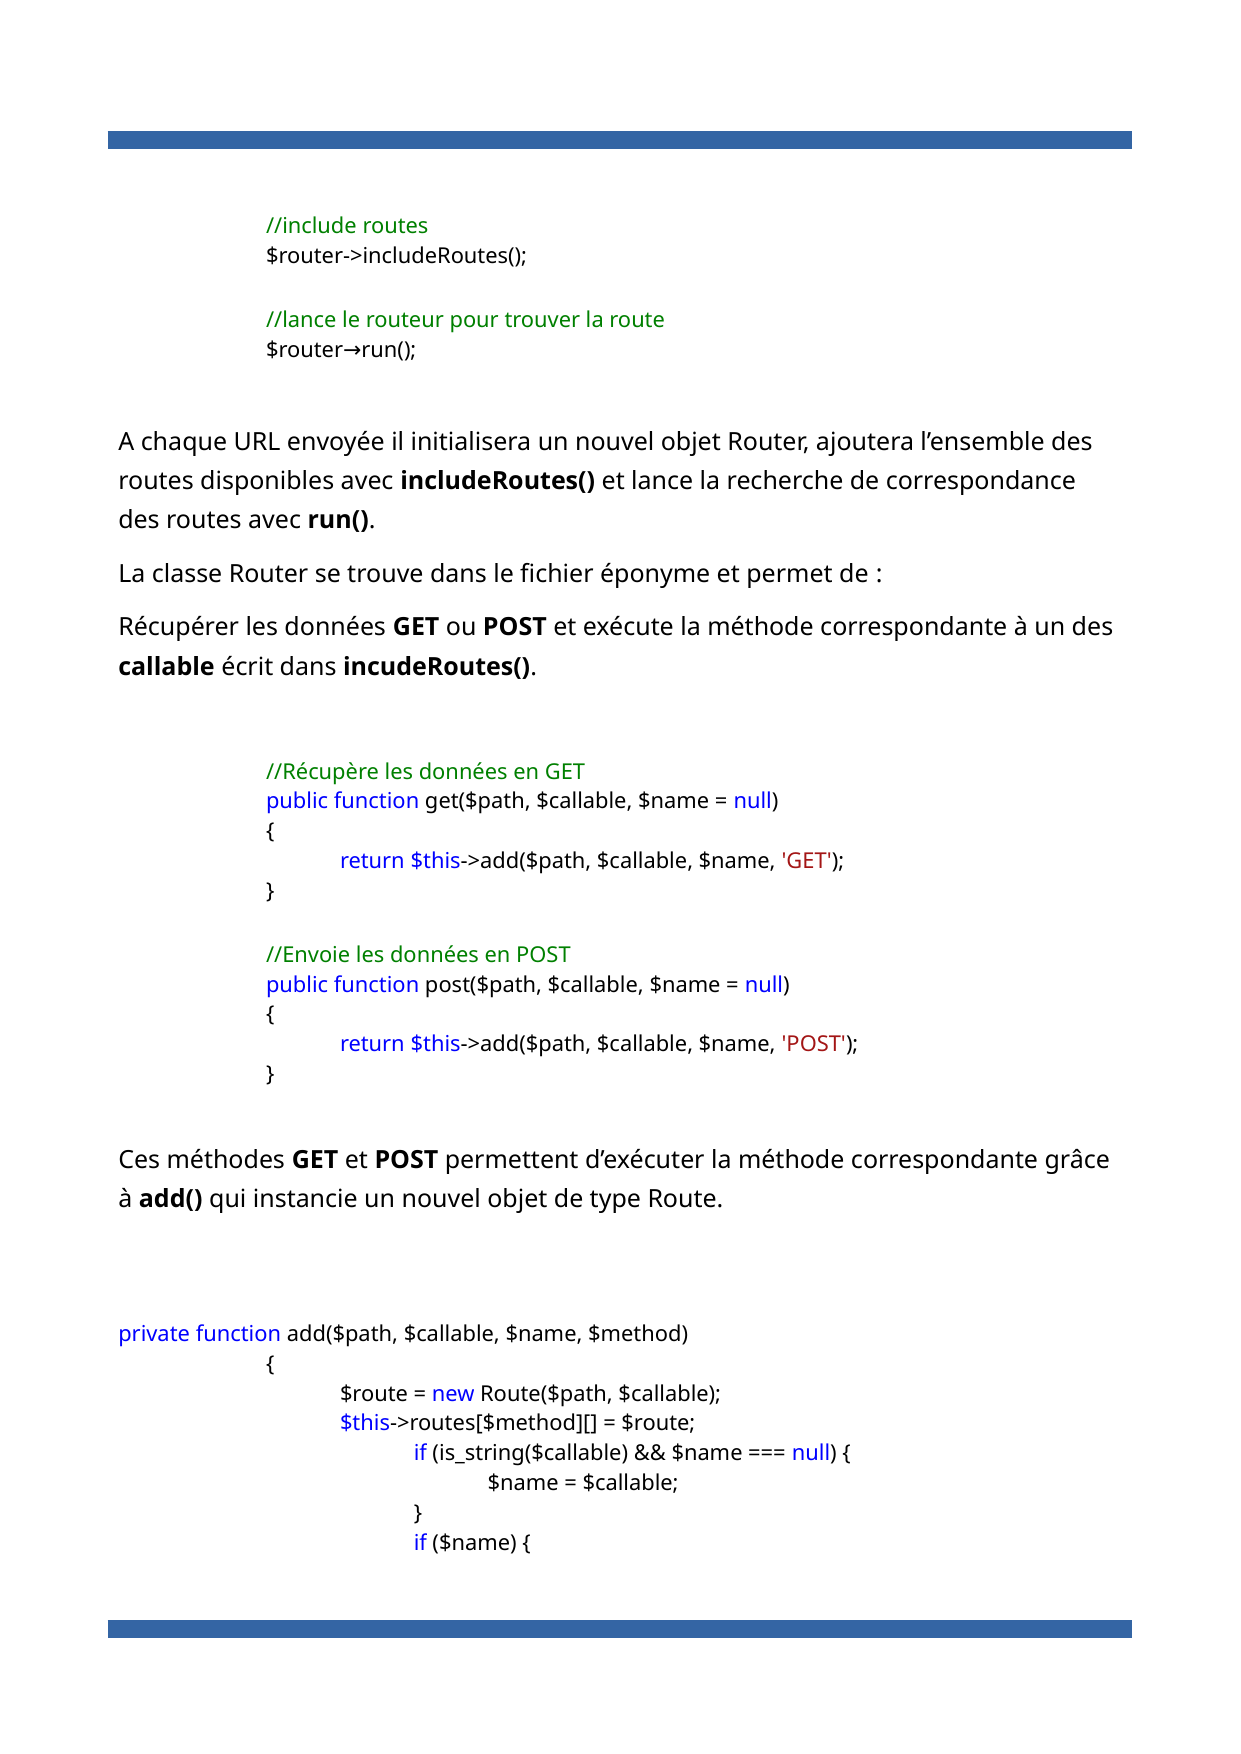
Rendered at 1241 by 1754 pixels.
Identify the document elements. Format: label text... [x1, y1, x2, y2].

text //Envoie les données en POST [118, 939, 1122, 968]
text public function post($path, $callable, $name = null) [118, 968, 1122, 998]
text public function get($path, $callable, $name = null) [118, 786, 1122, 815]
text //Récupère les données en GET [118, 756, 1122, 786]
text { [118, 998, 1122, 1028]
text Ces méthodes GET et POST permettent d’exécuter la méthode correspondante grâce à add() qui instancie un nouvel objet de type Route. [118, 1141, 1122, 1215]
text return $this->add($path, $callable, $name, 'POST'); [118, 1028, 1122, 1058]
text $this->routes[$method][] = $route; [118, 1407, 1122, 1437]
text private function add($path, $callable, $name, $method) [118, 1318, 1122, 1348]
text return $this->add($path, $callable, $name, 'GET'); [118, 845, 1122, 875]
text } [118, 1058, 1122, 1088]
text } [118, 1497, 1122, 1526]
text } [118, 875, 1122, 905]
text Récupérer les données GET ou POST et exécute la méthode correspondante à un des callable écrit dans incudeRoutes(). [118, 609, 1122, 682]
text $router->includeRoutes(); [118, 240, 1122, 270]
text { [118, 1348, 1122, 1377]
text La classe Router se trouve dans le fichier éponyme et permet de : [118, 555, 1122, 589]
text $route = new Route($path, $callable); [118, 1377, 1122, 1407]
text { [118, 815, 1122, 845]
text //include routes [118, 210, 1122, 240]
text if (is_string($callable) && $name === null) { [118, 1437, 1122, 1467]
text $router→run(); [118, 334, 1122, 364]
text A chaque URL envoyée il initialisera un nouvel objet Router, ajoutera l’ensemble des routes disponibles avec includeRoutes() et lance la recherche de correspondance des routes avec run(). [118, 423, 1122, 536]
text $name = $callable; [118, 1467, 1122, 1497]
text //lance le routeur pour trouver la route [118, 304, 1122, 334]
text if ($name) { [118, 1526, 1122, 1556]
